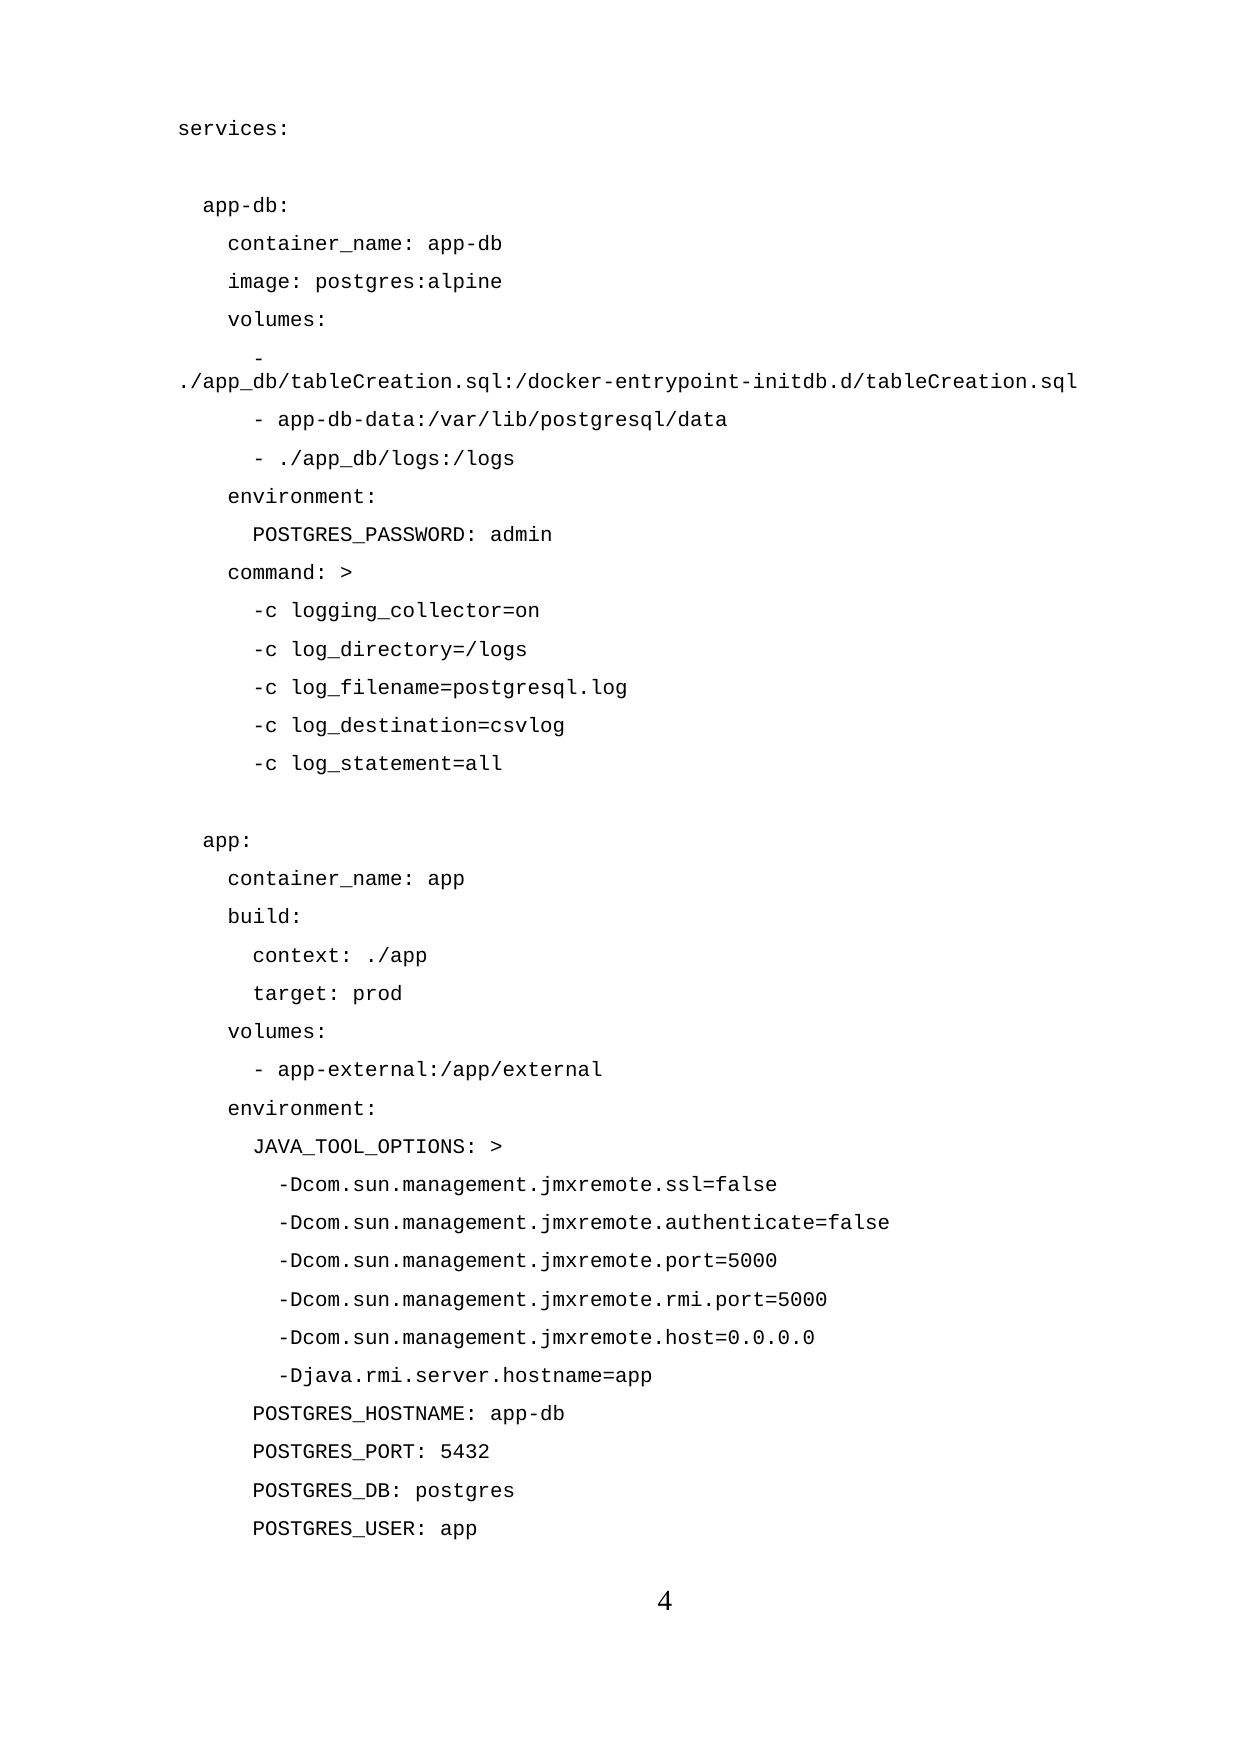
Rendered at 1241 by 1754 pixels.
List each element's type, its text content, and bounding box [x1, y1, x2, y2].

text environment: [177, 1097, 1152, 1121]
text -Dcom.sun.management.jmxremote.host=0.0.0.0 [177, 1327, 1152, 1351]
text -Dcom.sun.management.jmxremote.port=5000 [177, 1250, 1152, 1274]
text context: ./app [177, 944, 1152, 968]
text - app-external:/app/external [177, 1059, 1152, 1083]
text - ./app_db/tableCreation.sql:/docker-entrypoint-initdb.d/tableCreation.sql [177, 347, 1152, 395]
text -Dcom.sun.management.jmxremote.rmi.port=5000 [177, 1289, 1152, 1312]
text POSTGRES_PORT: 5432 [177, 1442, 1152, 1465]
text -c logging_collector=on [177, 601, 1152, 624]
text environment: [177, 486, 1152, 509]
text JAVA_TOOL_OPTIONS: > [177, 1136, 1152, 1159]
text -Djava.rmi.server.hostname=app [177, 1365, 1152, 1389]
text - ./app_db/logs:/logs [177, 448, 1152, 471]
text command: > [177, 562, 1152, 586]
text container_name: app [177, 868, 1152, 892]
text image: postgres:alpine [177, 271, 1152, 295]
text -c log_statement=all [177, 753, 1152, 777]
text -Dcom.sun.management.jmxremote.ssl=false [177, 1174, 1152, 1198]
text POSTGRES_DB: postgres [177, 1480, 1152, 1503]
text app-db: [177, 194, 1152, 218]
text container_name: app-db [177, 233, 1152, 256]
text POSTGRES_USER: app [177, 1518, 1152, 1542]
text POSTGRES_PASSWORD: admin [177, 524, 1152, 548]
text -c log_directory=/logs [177, 639, 1152, 662]
text target: prod [177, 983, 1152, 1006]
text volumes: [177, 309, 1152, 333]
text -c log_destination=csvlog [177, 715, 1152, 739]
text - app-db-data:/var/lib/postgresql/data [177, 409, 1152, 433]
text app: [177, 830, 1152, 853]
text -c log_filename=postgresql.log [177, 677, 1152, 701]
text services: [177, 118, 1152, 142]
text volumes: [177, 1021, 1152, 1045]
text build: [177, 906, 1152, 930]
text -Dcom.sun.management.jmxremote.authenticate=false [177, 1212, 1152, 1236]
text POSTGRES_HOSTNAME: app-db [177, 1403, 1152, 1427]
